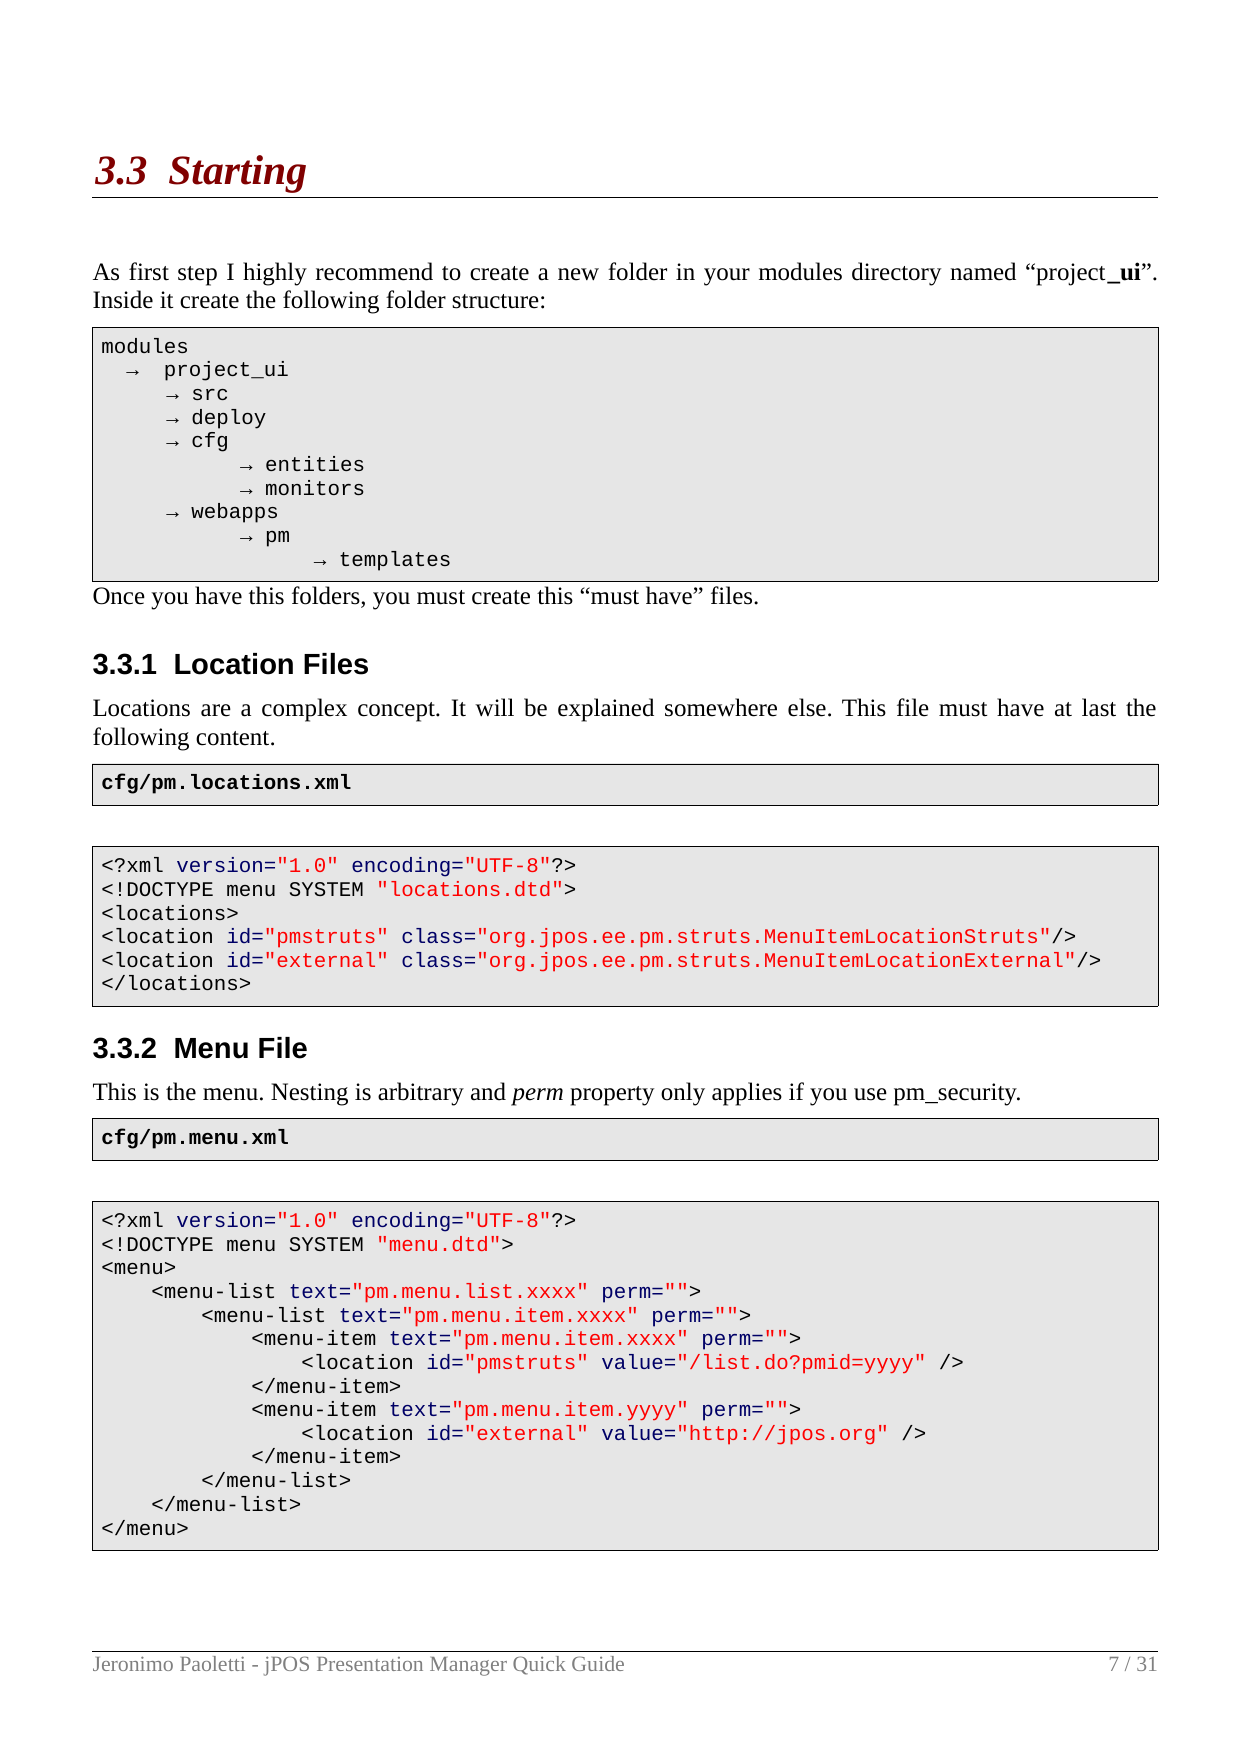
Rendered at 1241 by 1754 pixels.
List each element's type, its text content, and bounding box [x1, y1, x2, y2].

text <menu> [93, 1248, 1158, 1272]
text </locations> [93, 964, 1158, 1006]
text </menu-list> [93, 1461, 1158, 1485]
text <menu-list text="pm.menu.item.xxxx" perm=""> [93, 1296, 1158, 1319]
text → pm [93, 516, 1158, 539]
subtitle Location Files [92, 647, 1158, 681]
subtitle Menu File [92, 1031, 1158, 1064]
text <?xml version="1.0" encoding="UTF-8"?> [93, 1202, 1158, 1225]
text <location id="pmstruts" class="org.jpos.ee.pm.struts.MenuItemLocationStruts"/> [93, 917, 1158, 941]
text → deploy [93, 398, 1158, 421]
text <?xml version="1.0" encoding="UTF-8"?> [93, 847, 1158, 870]
text → entities [93, 445, 1158, 469]
text <menu-list text="pm.menu.list.xxxx" perm=""> [93, 1272, 1158, 1296]
text → src [93, 374, 1158, 398]
text → monitors [93, 469, 1158, 492]
text <menu-item text="pm.menu.item.yyyy" perm=""> [93, 1390, 1158, 1414]
text </menu-item> [93, 1438, 1158, 1461]
text <location id="pmstruts" value="/list.do?pmid=yyyy" /> [93, 1343, 1158, 1367]
text </menu-item> [93, 1367, 1158, 1390]
text This is the menu. Nesting is arbitrary and perm property only applies if you use pm_security. [92, 1077, 1158, 1106]
subtitle Starting [92, 143, 1158, 197]
text <location id="external" value="http://jpos.org" /> [93, 1414, 1158, 1438]
text As first step I highly recommend to create a new folder in your modules directory named “project_ui”. Inside it create the following folder structure: [92, 257, 1158, 314]
text → cfg [93, 421, 1158, 445]
text modules [93, 328, 1158, 350]
text <menu-item text="pm.menu.item.xxxx" perm=""> [93, 1319, 1158, 1343]
text Locations are a complex concept. It will be explained somewhere else. This file must have at last the following content. [92, 693, 1158, 751]
text → project_ui [93, 350, 1158, 374]
text </menu> [93, 1508, 1158, 1550]
text <!DOCTYPE menu SYSTEM "locations.dtd"> [93, 870, 1158, 893]
text <location id="external" class="org.jpos.ee.pm.struts.MenuItemLocationExternal"/> [93, 941, 1158, 964]
text <locations> [93, 893, 1158, 917]
text </menu-list> [93, 1485, 1158, 1508]
text → templates [93, 539, 1158, 581]
text cfg/pm.locations.xml [93, 765, 1158, 805]
text cfg/pm.menu.xml [93, 1119, 1158, 1160]
text Once you have this folders, you must create this “must have” files. [92, 582, 1158, 610]
text <!DOCTYPE menu SYSTEM "menu.dtd"> [93, 1225, 1158, 1248]
text → webapps [93, 492, 1158, 516]
